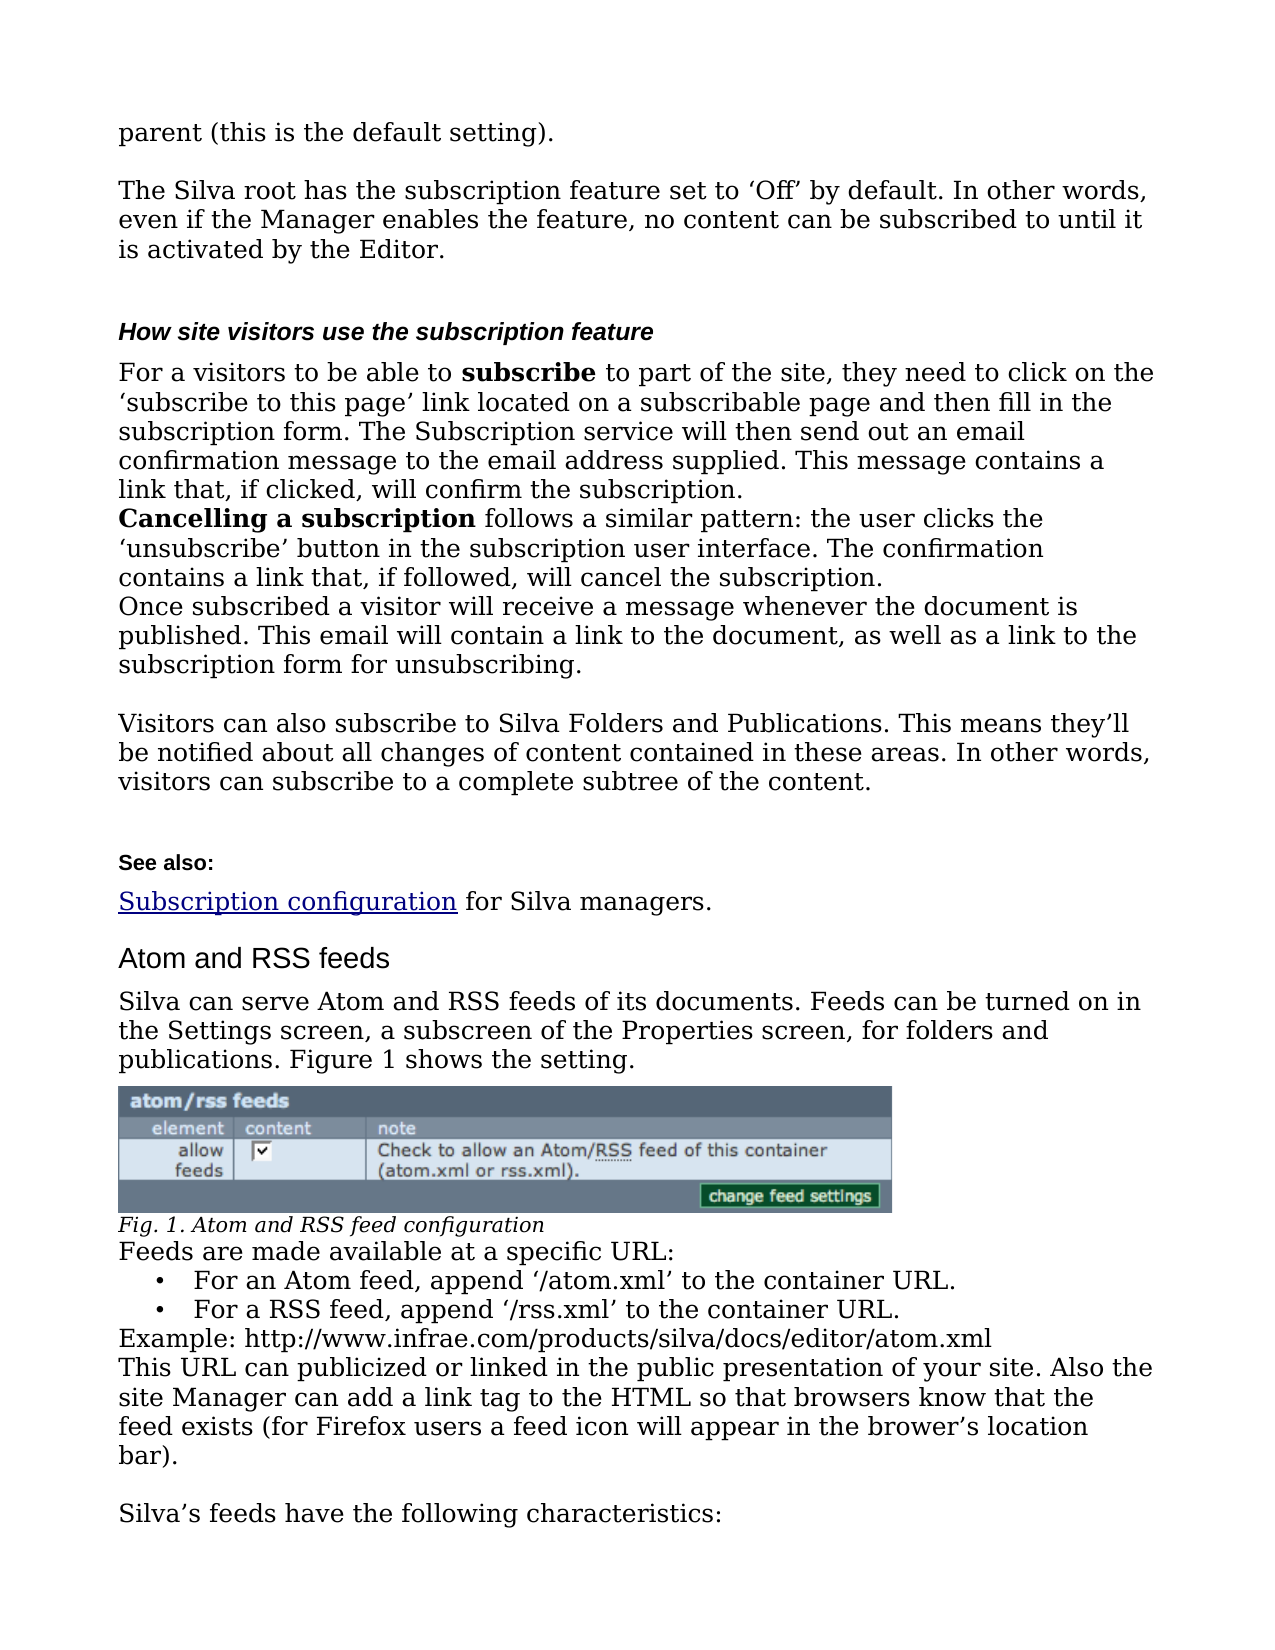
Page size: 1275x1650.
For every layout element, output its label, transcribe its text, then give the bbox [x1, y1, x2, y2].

text Fig. 1. Atom and RSS feed configuration [118, 1213, 892, 1237]
subtitle See also: [118, 850, 1157, 875]
list For an Atom feed, append ‘/atom.xml’ to the container URL. [156, 1266, 1157, 1295]
text Example: http://www.infrae.com/products/silva/docs/editor/atom.xml [118, 1324, 1157, 1353]
text parent (this is the default setting). [118, 118, 1157, 176]
subtitle How site visitors use the subscription feature [118, 318, 1157, 346]
text For a visitors to be able to subscribe to part of the site, they need to click on the ‘subscribe to this page’ link located on a subscribable page and then fill in the subscription form. The Subscription service will then send out an email confirmation message to the email address supplied. This message contains a link that, if clicked, will confirm the subscription. [118, 358, 1157, 504]
text Silva can serve Atom and RSS feeds of its documents. Feeds can be turned on in the Settings screen, a subscreen of the Properties screen, for folders and publications. Figure 1 shows the setting. [118, 987, 1157, 1074]
text Once subscribed a visitor will receive a message whenever the document is published. This email will contain a link to the document, as well as a link to the subscription form for unsubscribing. [118, 592, 1157, 709]
text Silva’s feeds have the following characteristics: [118, 1499, 1157, 1528]
text Subscription configuration for Silva managers. [118, 887, 1157, 917]
text Cancelling a subscription follows a similar pattern: the user clicks the ‘unsubscribe’ button in the subscription user interface. The confirmation contains a link that, if followed, will cancel the subscription. [118, 504, 1157, 592]
list For a RSS feed, append ‘/rss.xml’ to the container URL. [156, 1295, 1157, 1324]
text This URL can publicized or linked in the public presentation of your site. Also the site Manager can add a link tag to the HTML so that browsers know that the feed exists (for Firefox users a feed icon will appear in the brower’s location bar). [118, 1353, 1157, 1499]
picture [118, 1086, 893, 1213]
subtitle Atom and RSS feeds [118, 942, 1157, 974]
text Visitors can also subscribe to Silva Folders and Publications. This means they’ll be notified about all changes of content contained in these areas. In other words, visitors can subscribe to a complete subtree of the content. [118, 709, 1157, 825]
text Feeds are made available at a specific URL: [118, 1237, 1157, 1266]
text The Silva root has the subscription feature set to ‘Off’ by default. In other words, even if the Manager enables the feature, no content can be subscribed to until it is activated by the Editor. [118, 176, 1157, 293]
